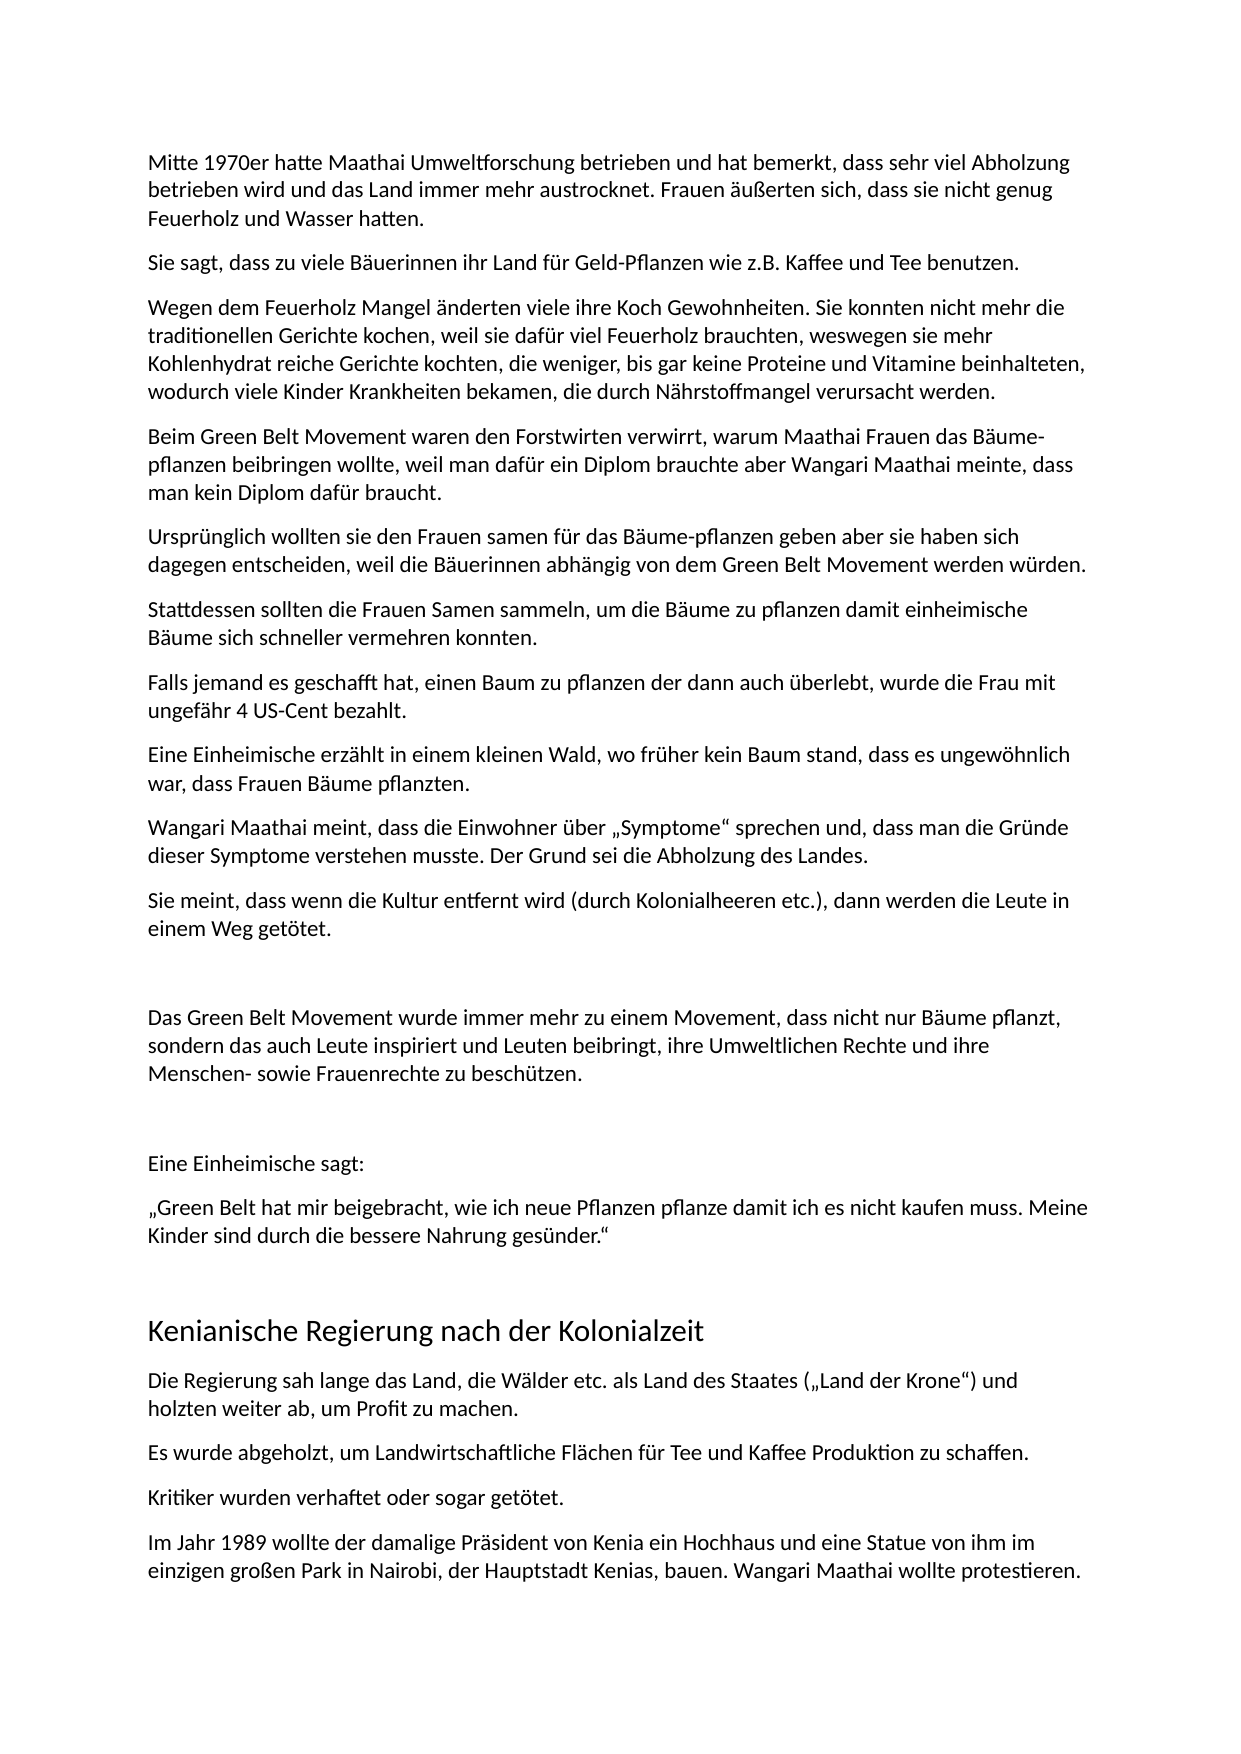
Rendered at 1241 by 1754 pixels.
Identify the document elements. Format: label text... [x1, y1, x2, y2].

text Sie meint, dass wenn die Kultur entfernt wird (durch Kolonialheeren etc.), dann werden die Leute in einem Weg getötet. [148, 886, 1093, 942]
text Eine Einheimische sagt: [148, 1149, 1093, 1177]
text Kenianische Regierung nach der Kolonialzeit [148, 1311, 1093, 1349]
text Kritiker wurden verhaftet oder sogar getötet. [148, 1483, 1093, 1511]
text Falls jemand es geschafft hat, einen Baum zu pflanzen der dann auch überlebt, wurde die Frau mit ungefähr 4 US-Cent bezahlt. [148, 668, 1093, 724]
text „Green Belt hat mir beigebracht, wie ich neue Pflanzen pflanze damit ich es nicht kaufen muss. Meine Kinder sind durch die bessere Nahrung gesünder.“ [148, 1193, 1093, 1249]
text Mitte 1970er hatte Maathai Umweltforschung betrieben und hat bemerkt, dass sehr viel Abholzung betrieben wird und das Land immer mehr austrocknet. Frauen äußerten sich, dass sie nicht genug Feuerholz und Wasser hatten. [148, 148, 1093, 232]
text Beim Green Belt Movement waren den Forstwirten verwirrt, warum Maathai Frauen das Bäume-pflanzen beibringen wollte, weil man dafür ein Diplom brauchte aber Wangari Maathai meinte, dass man kein Diplom dafür braucht. [148, 422, 1093, 506]
text Im Jahr 1989 wollte der damalige Präsident von Kenia ein Hochhaus und eine Statue von ihm im einzigen großen Park in Nairobi, der Hauptstadt Kenias, bauen. Wangari Maathai wollte protestieren. [148, 1528, 1093, 1584]
text Wegen dem Feuerholz Mangel änderten viele ihre Koch Gewohnheiten. Sie konnten nicht mehr die traditionellen Gerichte kochen, weil sie dafür viel Feuerholz brauchten, weswegen sie mehr Kohlenhydrat reiche Gerichte kochten, die weniger, bis gar keine Proteine und Vitamine beinhalteten, wodurch viele Kinder Krankheiten bekamen, die durch Nährstoffmangel verursacht werden. [148, 293, 1093, 405]
text Das Green Belt Movement wurde immer mehr zu einem Movement, dass nicht nur Bäume pflanzt, sondern das auch Leute inspiriert und Leuten beibringt, ihre Umweltlichen Rechte und ihre Menschen- sowie Frauenrechte zu beschützen. [148, 1003, 1093, 1087]
text Eine Einheimische erzählt in einem kleinen Wald, wo früher kein Baum stand, dass es ungewöhnlich war, dass Frauen Bäume pflanzten. [148, 741, 1093, 797]
text Die Regierung sah lange das Land, die Wälder etc. als Land des Staates („Land der Krone“) und holzten weiter ab, um Profit zu machen. [148, 1366, 1093, 1422]
text Sie sagt, dass zu viele Bäuerinnen ihr Land für Geld-Pflanzen wie z.B. Kaffee und Tee benutzen. [148, 248, 1093, 276]
text Ursprünglich wollten sie den Frauen samen für das Bäume-pflanzen geben aber sie haben sich dagegen entscheiden, weil die Bäuerinnen abhängig von dem Green Belt Movement werden würden. [148, 522, 1093, 578]
text Es wurde abgeholzt, um Landwirtschaftliche Flächen für Tee und Kaffee Produktion zu schaffen. [148, 1438, 1093, 1466]
text Wangari Maathai meint, dass die Einwohner über „Symptome“ sprechen und, dass man die Gründe dieser Symptome verstehen musste. Der Grund sei die Abholzung des Landes. [148, 813, 1093, 869]
text Stattdessen sollten die Frauen Samen sammeln, um die Bäume zu pflanzen damit einheimische Bäume sich schneller vermehren konnten. [148, 595, 1093, 651]
